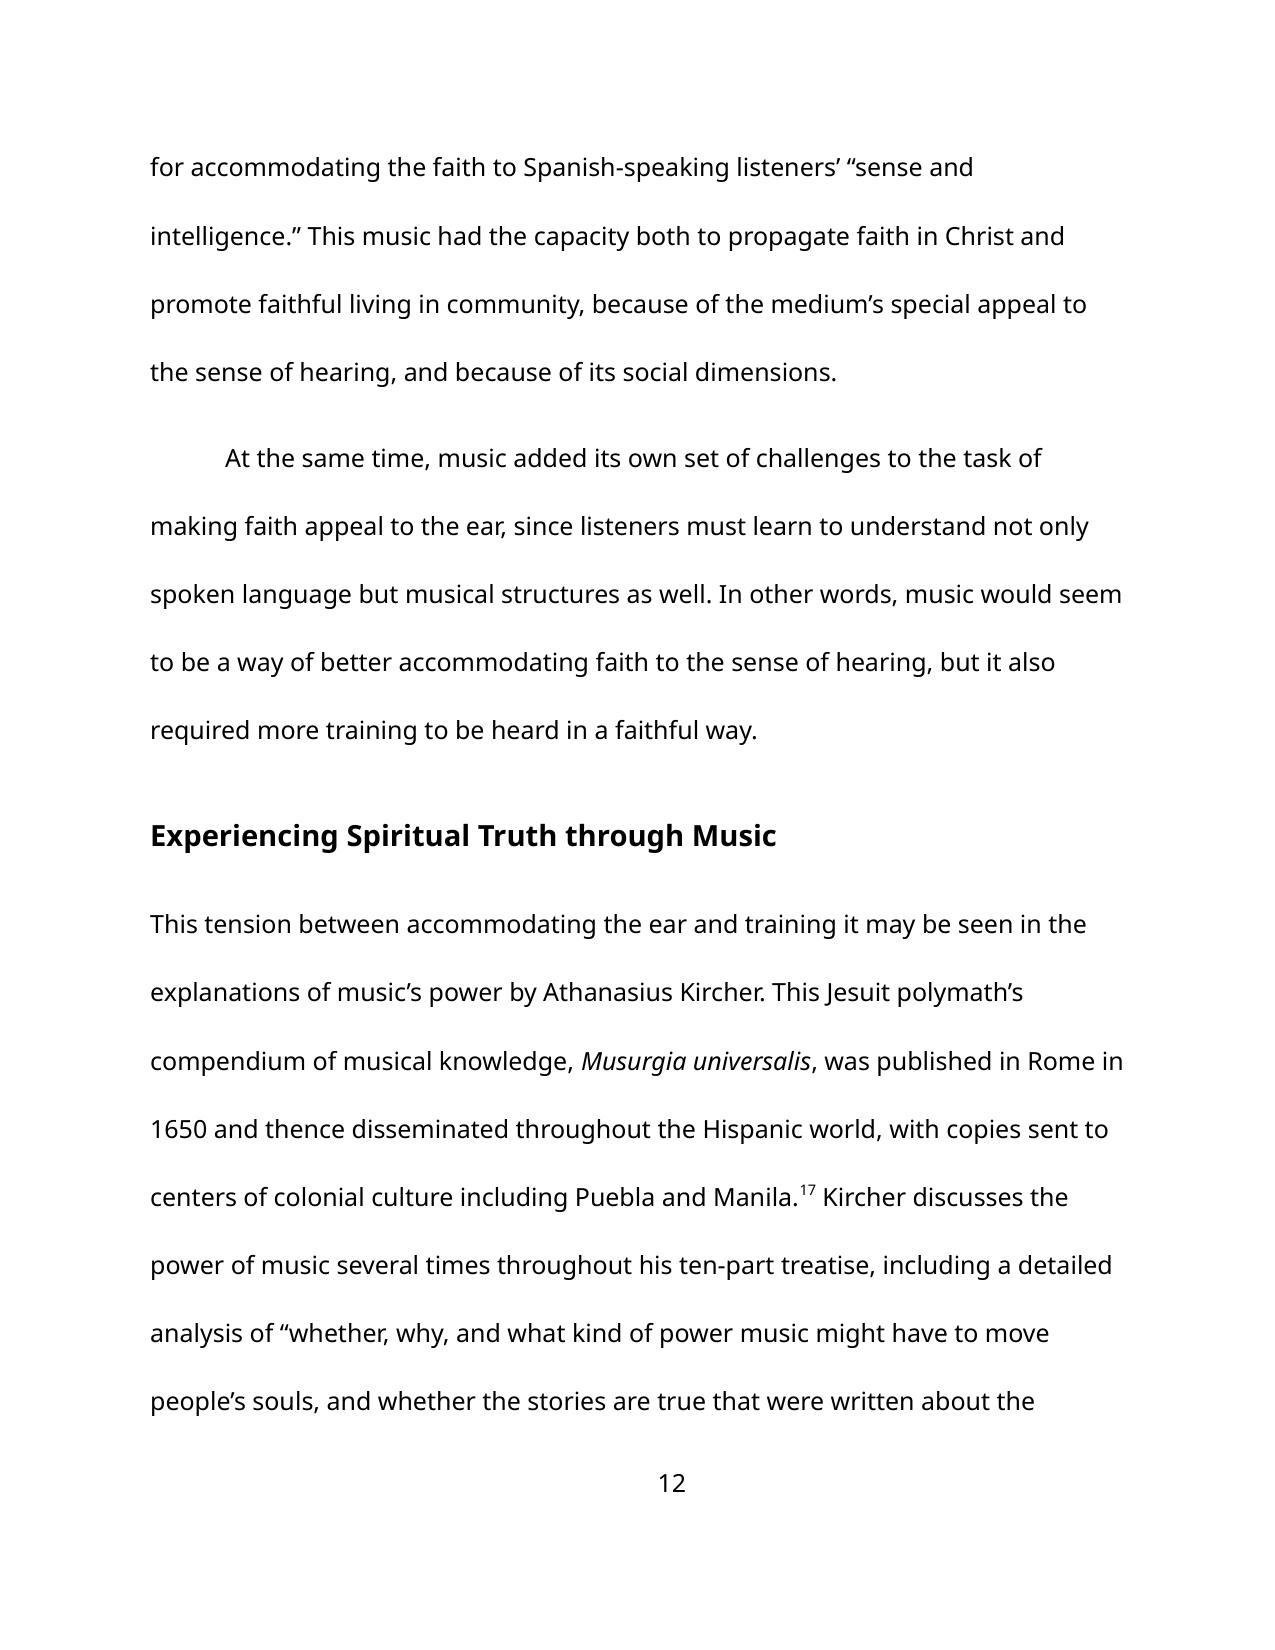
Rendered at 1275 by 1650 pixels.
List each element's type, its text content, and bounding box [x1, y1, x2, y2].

text This tension between accommodating the ear and training it may be seen in the explanations of music’s power by Athanasius Kircher. This Jesuit polymath’s compendium of musical knowledge, Musurgia universalis, was published in Rome in 1650 and thence disseminated throughout the Hispanic world, with copies sent to centers of colonial culture including Puebla and Manila. Kircher discusses the power of music several times throughout his ten-part treatise, including a detailed analysis of “whether, why, and what kind of power music might have to move people’s souls, and whether the stories are true that were written about the [150, 907, 1125, 1418]
text At the same time, music added its own set of challenges to the task of making faith appeal to the ear, since listeners must learn to understand not only spoken language but musical structures as well. In other words, music would seem to be a way of better accommodating faith to the sense of hearing, but it also required more training to be heard in a faithful way. [150, 440, 1125, 747]
text for accommodating the faith to Spanish-speaking listeners’ “sense and intelligence.” This music had the capacity both to propagate faith in Christ and promote faithful living in community, because of the medium’s special appeal to the sense of hearing, and because of its social dimensions. [150, 150, 1125, 388]
subtitle Experiencing Spiritual Truth through Music [150, 815, 1125, 855]
